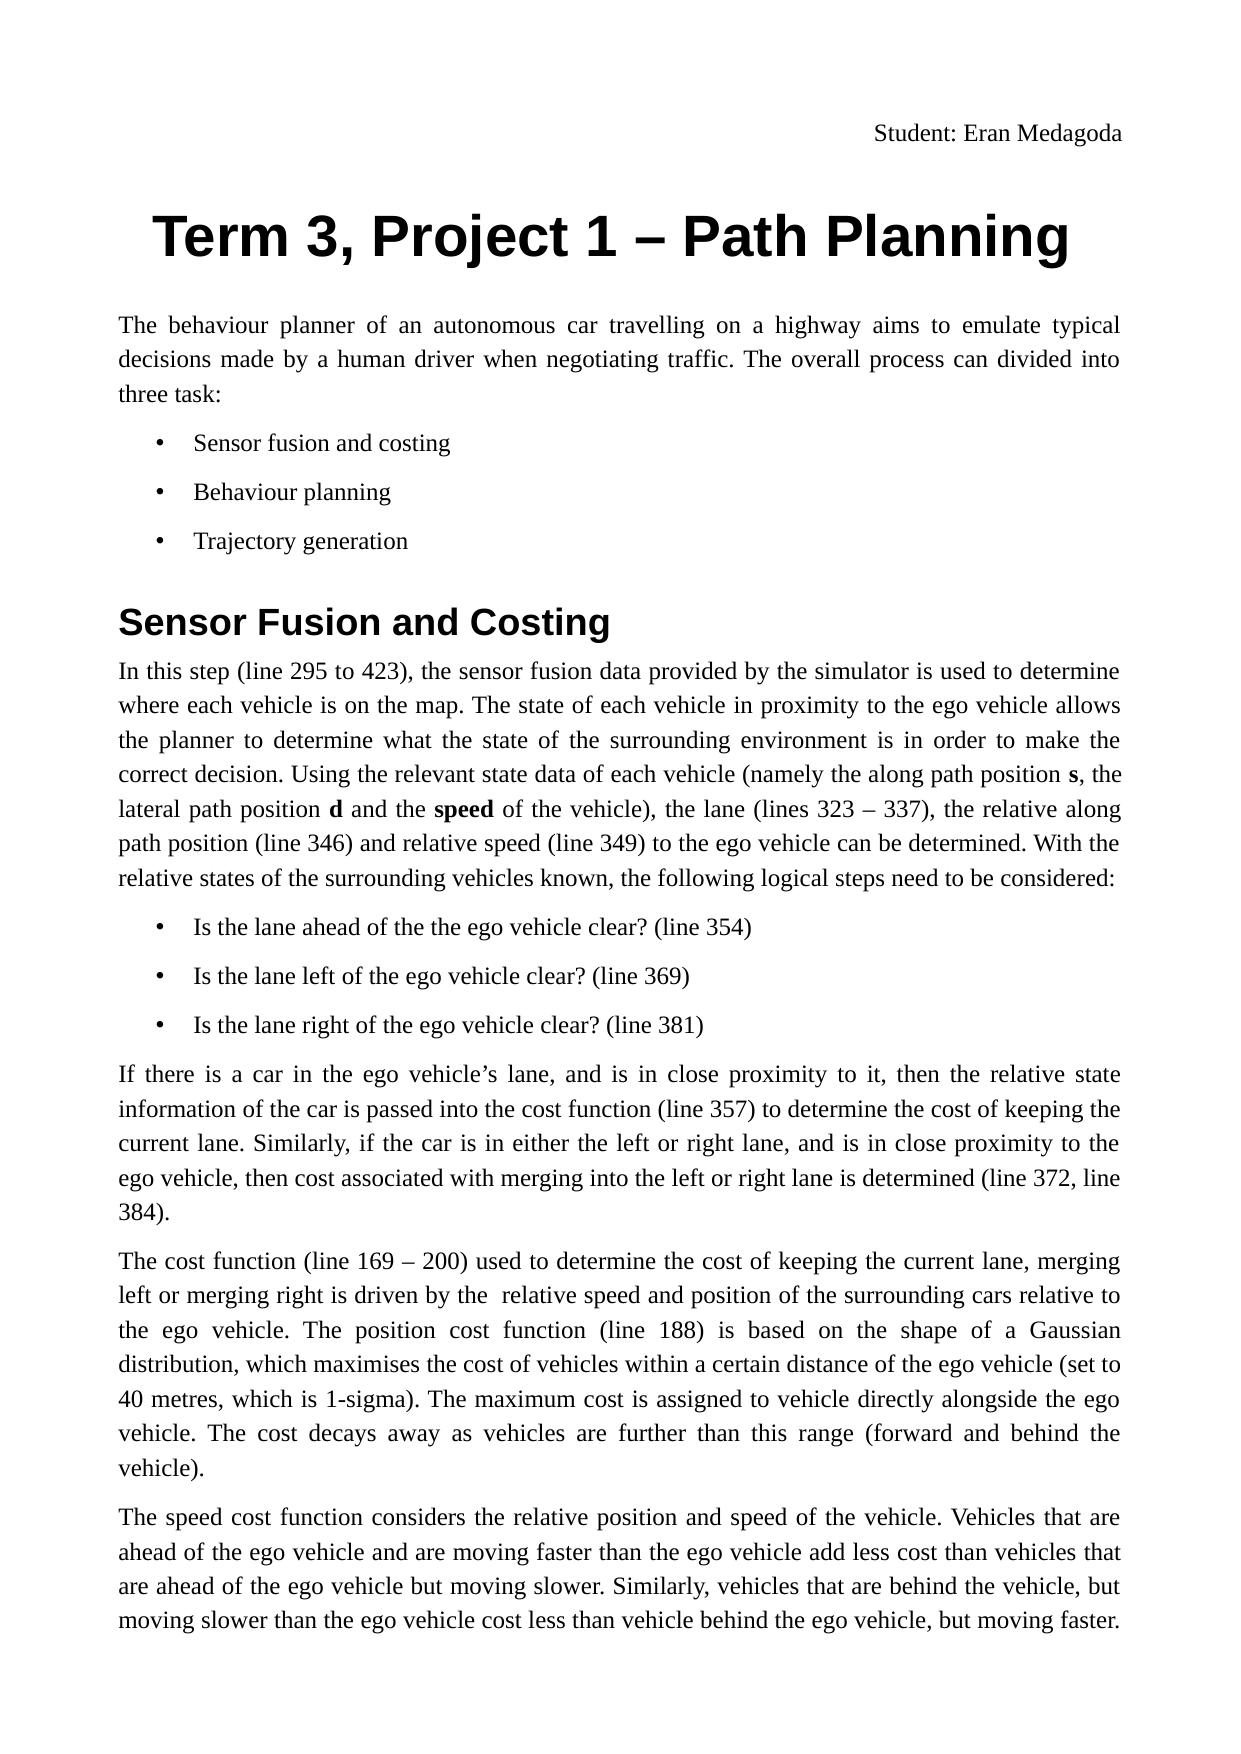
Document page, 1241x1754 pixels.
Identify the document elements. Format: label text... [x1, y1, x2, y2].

list Sensor fusion and costing [156, 428, 1122, 456]
list Behaviour planning [156, 477, 1122, 506]
subtitle Sensor Fusion and Costing [118, 600, 1122, 643]
text The speed cost function considers the relative position and speed of the vehicle. Vehicles that are ahead of the ego vehicle and are moving faster than the ego vehicle add less cost than vehicles that are ahead of the ego vehicle but moving slower. Similarly, vehicles that are behind the vehicle, but moving slower than the ego vehicle cost less than vehicle behind the ego vehicle, but moving faster. [118, 1502, 1122, 1634]
title Term 3, Project 1 – Path Planning [118, 201, 1122, 268]
list Trajectory generation [156, 526, 1122, 554]
list Is the lane ahead of the the ego vehicle clear? (line 354) [156, 912, 1122, 941]
text The behaviour planner of an autonomous car travelling on a highway aims to emulate typical decisions made by a human driver when negotiating traffic. The overall process can divided into three task: [118, 310, 1122, 407]
list Is the lane left of the ego vehicle clear? (line 369) [156, 961, 1122, 990]
text The cost function (line 169 – 200) used to determine the cost of keeping the current lane, merging left or merging right is driven by the relative speed and position of the surrounding cars relative to the ego vehicle. The position cost function (line 188) is based on the shape of a Gaussian distribution, which maximises the cost of vehicles within a certain distance of the ego vehicle (set to 40 metres, which is 1-sigma). The maximum cost is assigned to vehicle directly alongside the ego vehicle. The cost decays away as vehicles are further than this range (forward and behind the vehicle). [118, 1246, 1122, 1482]
text If there is a car in the ego vehicle’s lane, and is in close proximity to it, then the relative state information of the car is passed into the cost function (line 357) to determine the cost of keeping the current lane. Similarly, if the car is in either the left or right lane, and is in close proximity to the ego vehicle, then cost associated with merging into the left or right lane is determined (line 372, line 384). [118, 1059, 1122, 1226]
text In this step (line 295 to 423), the sensor fusion data provided by the simulator is used to determine where each vehicle is on the map. The state of each vehicle in proximity to the ego vehicle allows the planner to determine what the state of the surrounding environment is in order to make the correct decision. Using the relevant state data of each vehicle (namely the along path position s, the lateral path position d and the speed of the vehicle), the lane (lines 323 – 337), the relative along path position (line 346) and relative speed (line 349) to the ego vehicle can be determined. With the relative states of the surrounding vehicles known, the following logical steps need to be considered: [118, 656, 1122, 892]
list Is the lane right of the ego vehicle clear? (line 381) [156, 1010, 1122, 1039]
